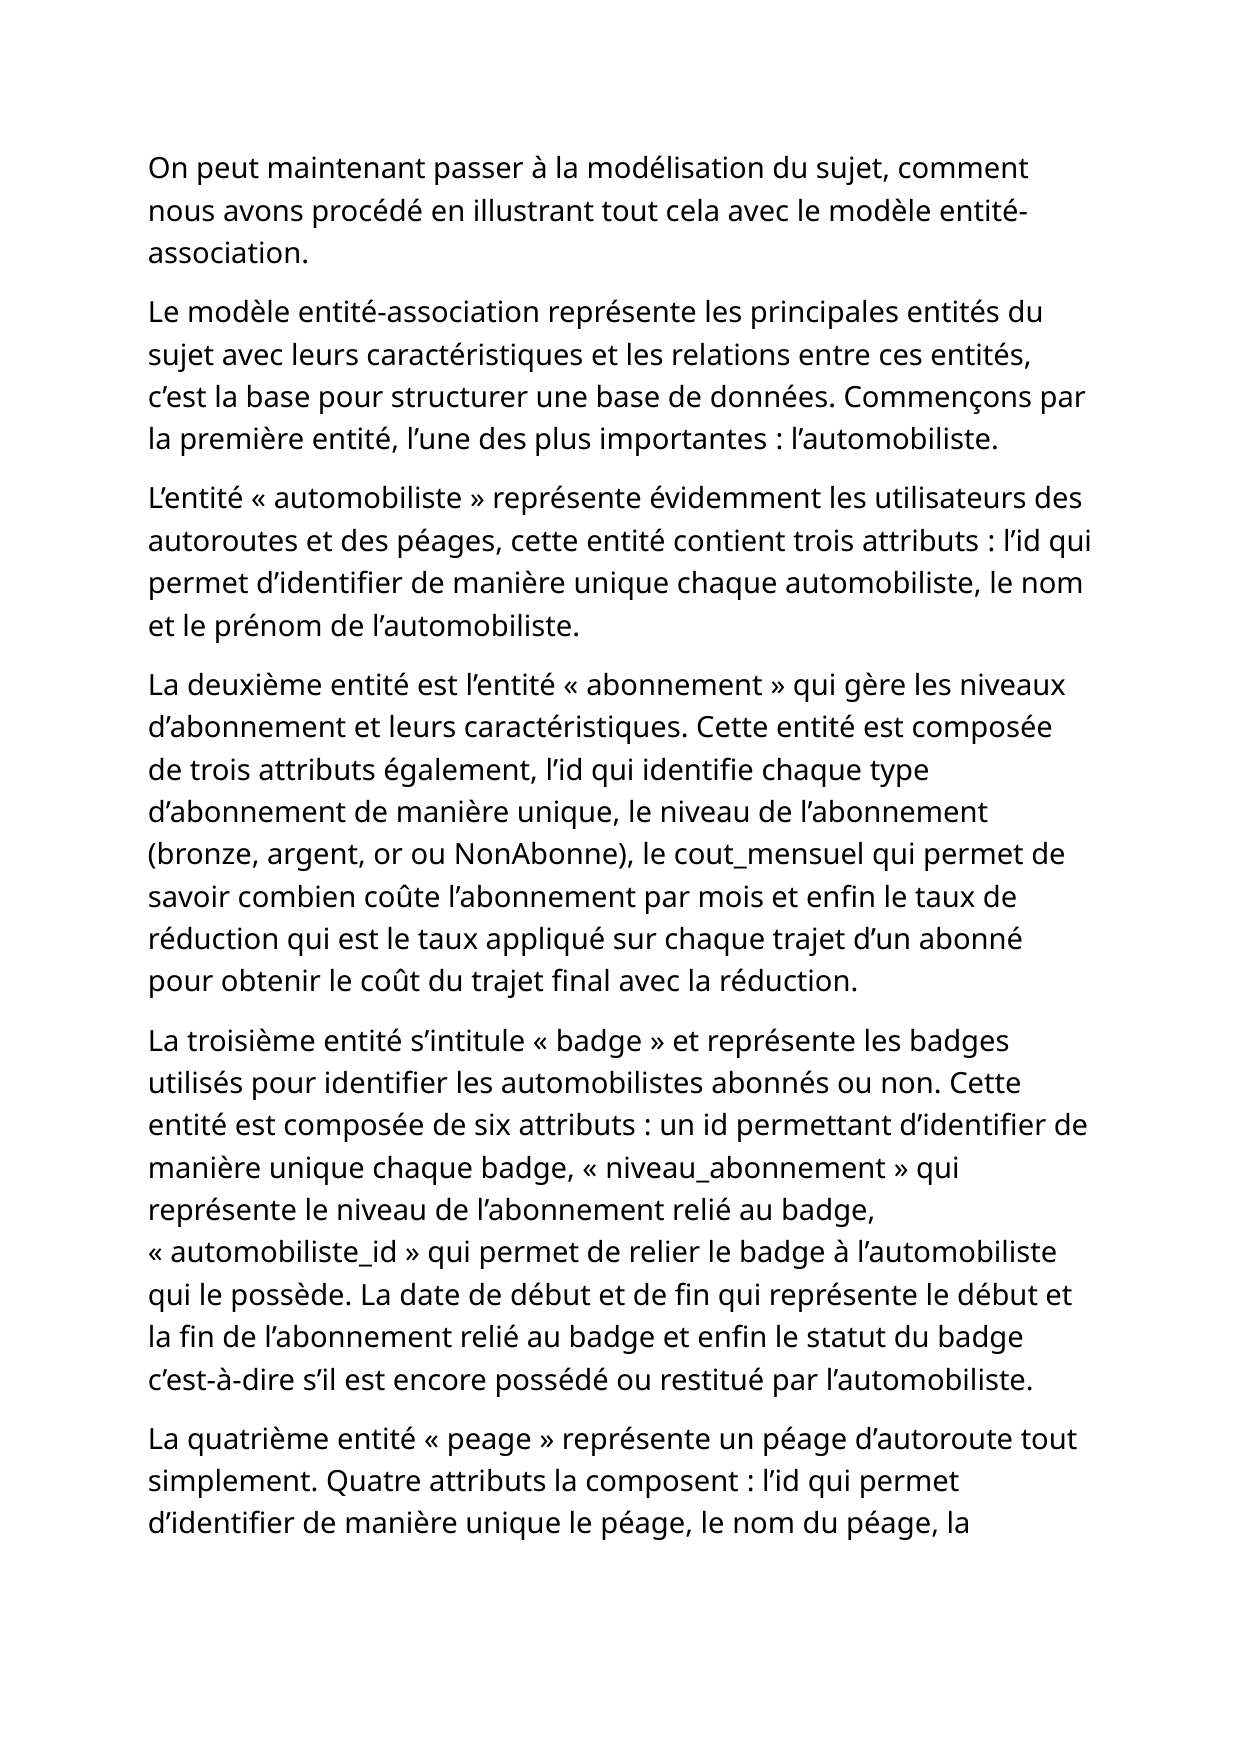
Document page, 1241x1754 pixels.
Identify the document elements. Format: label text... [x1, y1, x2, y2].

text L’entité « automobiliste » représente évidemment les utilisateurs des autoroutes et des péages, cette entité contient trois attributs : l’id qui permet d’identifier de manière unique chaque automobiliste, le nom et le prénom de l’automobiliste. [148, 478, 1093, 644]
text La troisième entité s’intitule « badge » et représente les badges utilisés pour identifier les automobilistes abonnés ou non. Cette entité est composée de six attributs : un id permettant d’identifier de manière unique chaque badge, « niveau_abonnement » qui représente le niveau de l’abonnement relié au badge, « automobiliste_id » qui permet de relier le badge à l’automobiliste qui le possède. La date de début et de fin qui représente le début et la fin de l’abonnement relié au badge et enfin le statut du badge c’est-à-dire s’il est encore possédé ou restitué par l’automobiliste. [148, 1020, 1093, 1399]
text On peut maintenant passer à la modélisation du sujet, comment nous avons procédé en illustrant tout cela avec le modèle entité-association. [148, 148, 1093, 272]
text Le modèle entité-association représente les principales entités du sujet avec leurs caractéristiques et les relations entre ces entités, c’est la base pour structurer une base de données. Commençons par la première entité, l’une des plus importantes : l’automobiliste. [148, 291, 1093, 458]
text La quatrième entité « peage » représente un péage d’autoroute tout simplement. Quatre attributs la composent : l’id qui permet d’identifier de manière unique le péage, le nom du péage, la [148, 1418, 1093, 1542]
text La deuxième entité est l’entité « abonnement » qui gère les niveaux d’abonnement et leurs caractéristiques. Cette entité est composée de trois attributs également, l’id qui identifie chaque type d’abonnement de manière unique, le niveau de l’abonnement (bronze, argent, or ou NonAbonne), le cout_mensuel qui permet de savoir combien coûte l’abonnement par mois et enfin le taux de réduction qui est le taux appliqué sur chaque trajet d’un abonné pour obtenir le coût du trajet final avec la réduction. [148, 664, 1093, 1000]
